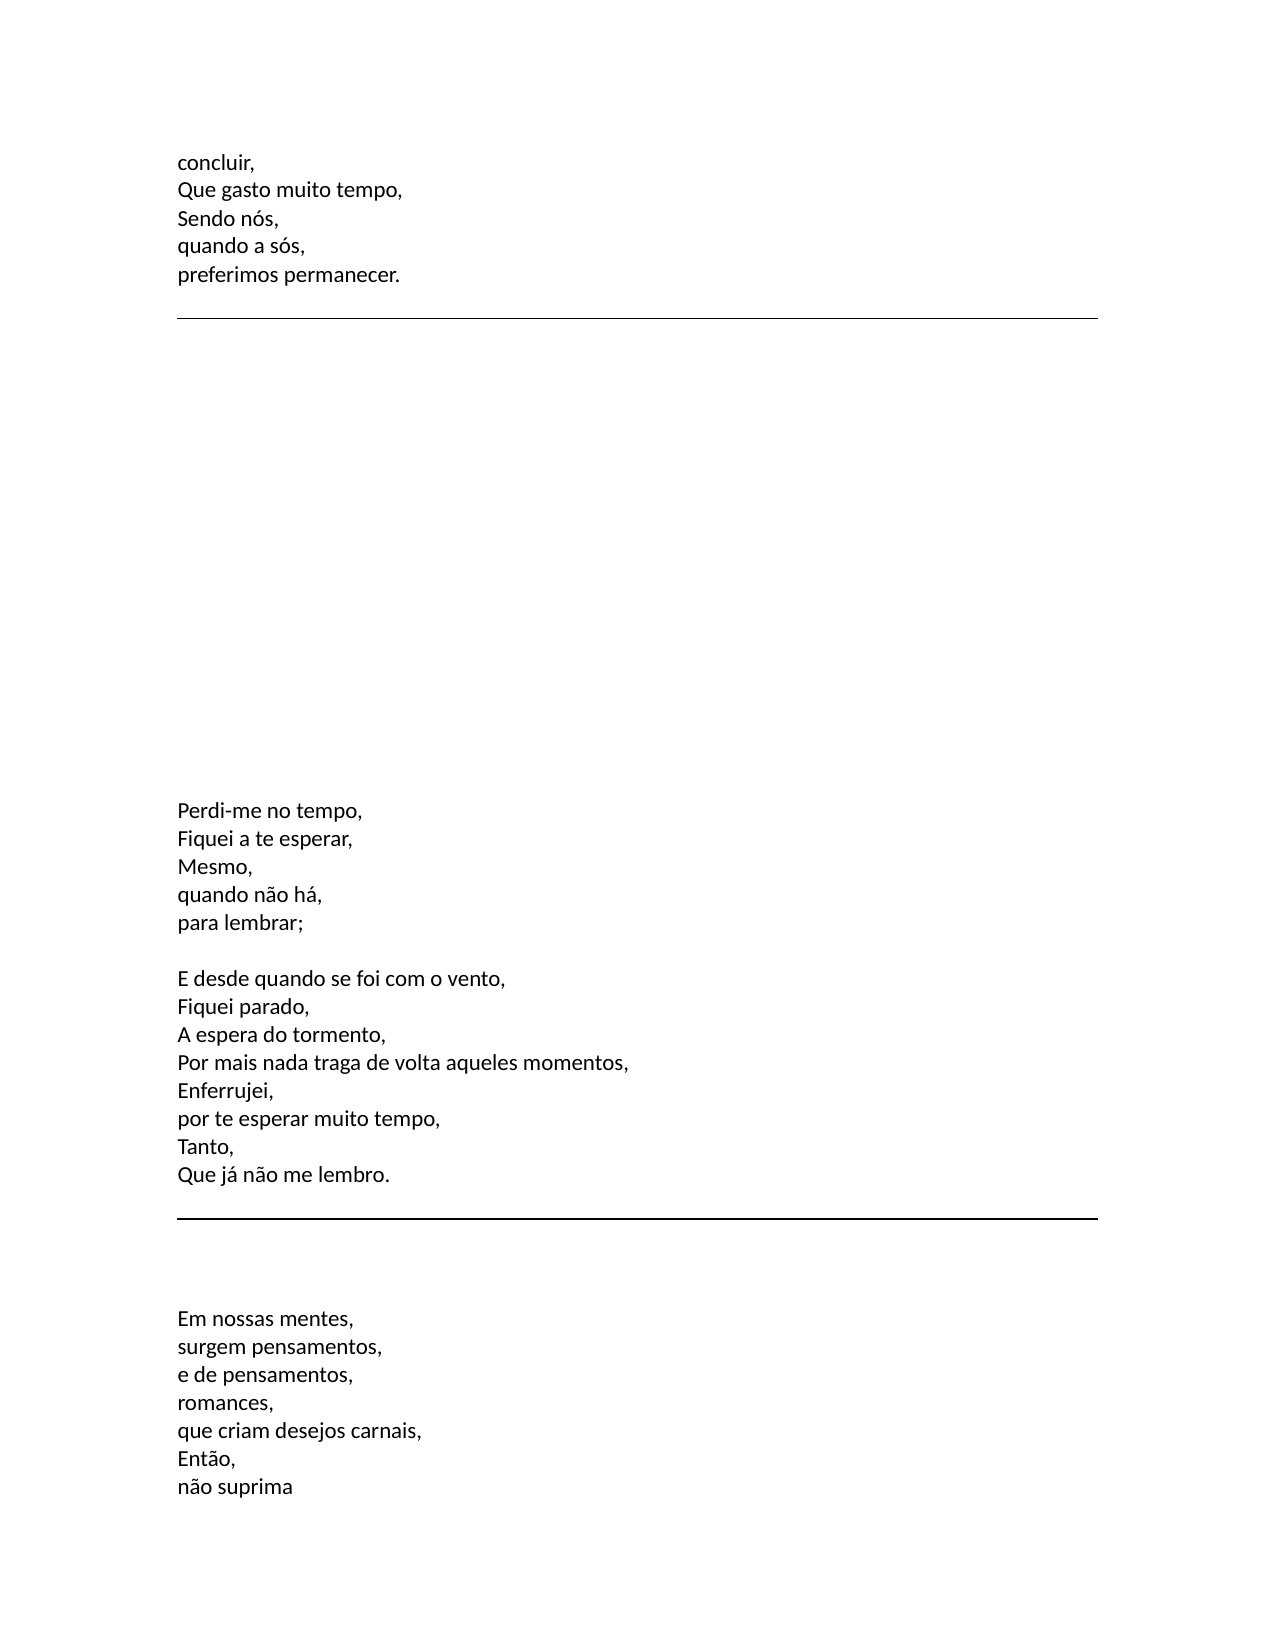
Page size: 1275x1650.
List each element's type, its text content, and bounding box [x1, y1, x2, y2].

text Fiquei parado, A espera do tormento, [177, 992, 1098, 1048]
text Tanto, Que já não me lembro. [177, 1132, 1098, 1188]
text Por mais nada traga de volta aqueles momentos, [177, 1048, 1098, 1076]
text Mesmo, quando não há, para lembrar; [177, 852, 1098, 936]
text Fiquei a te esperar, [177, 824, 1098, 852]
text Em nossas mentes, surgem pensamentos, e de pensamentos, romances, que criam desejos carnais, [177, 1304, 1098, 1444]
text E desde quando se foi com o vento, [177, 964, 1098, 992]
text Perdi-me no tempo, [177, 796, 1098, 824]
text Sendo nós, quando a sós, preferimos permanecer. [177, 204, 1098, 288]
text Então, não suprima [177, 1444, 1098, 1500]
text concluir, Que gasto muito tempo, [177, 148, 1098, 204]
text Enferrujei, por te esperar muito tempo, [177, 1076, 1098, 1132]
